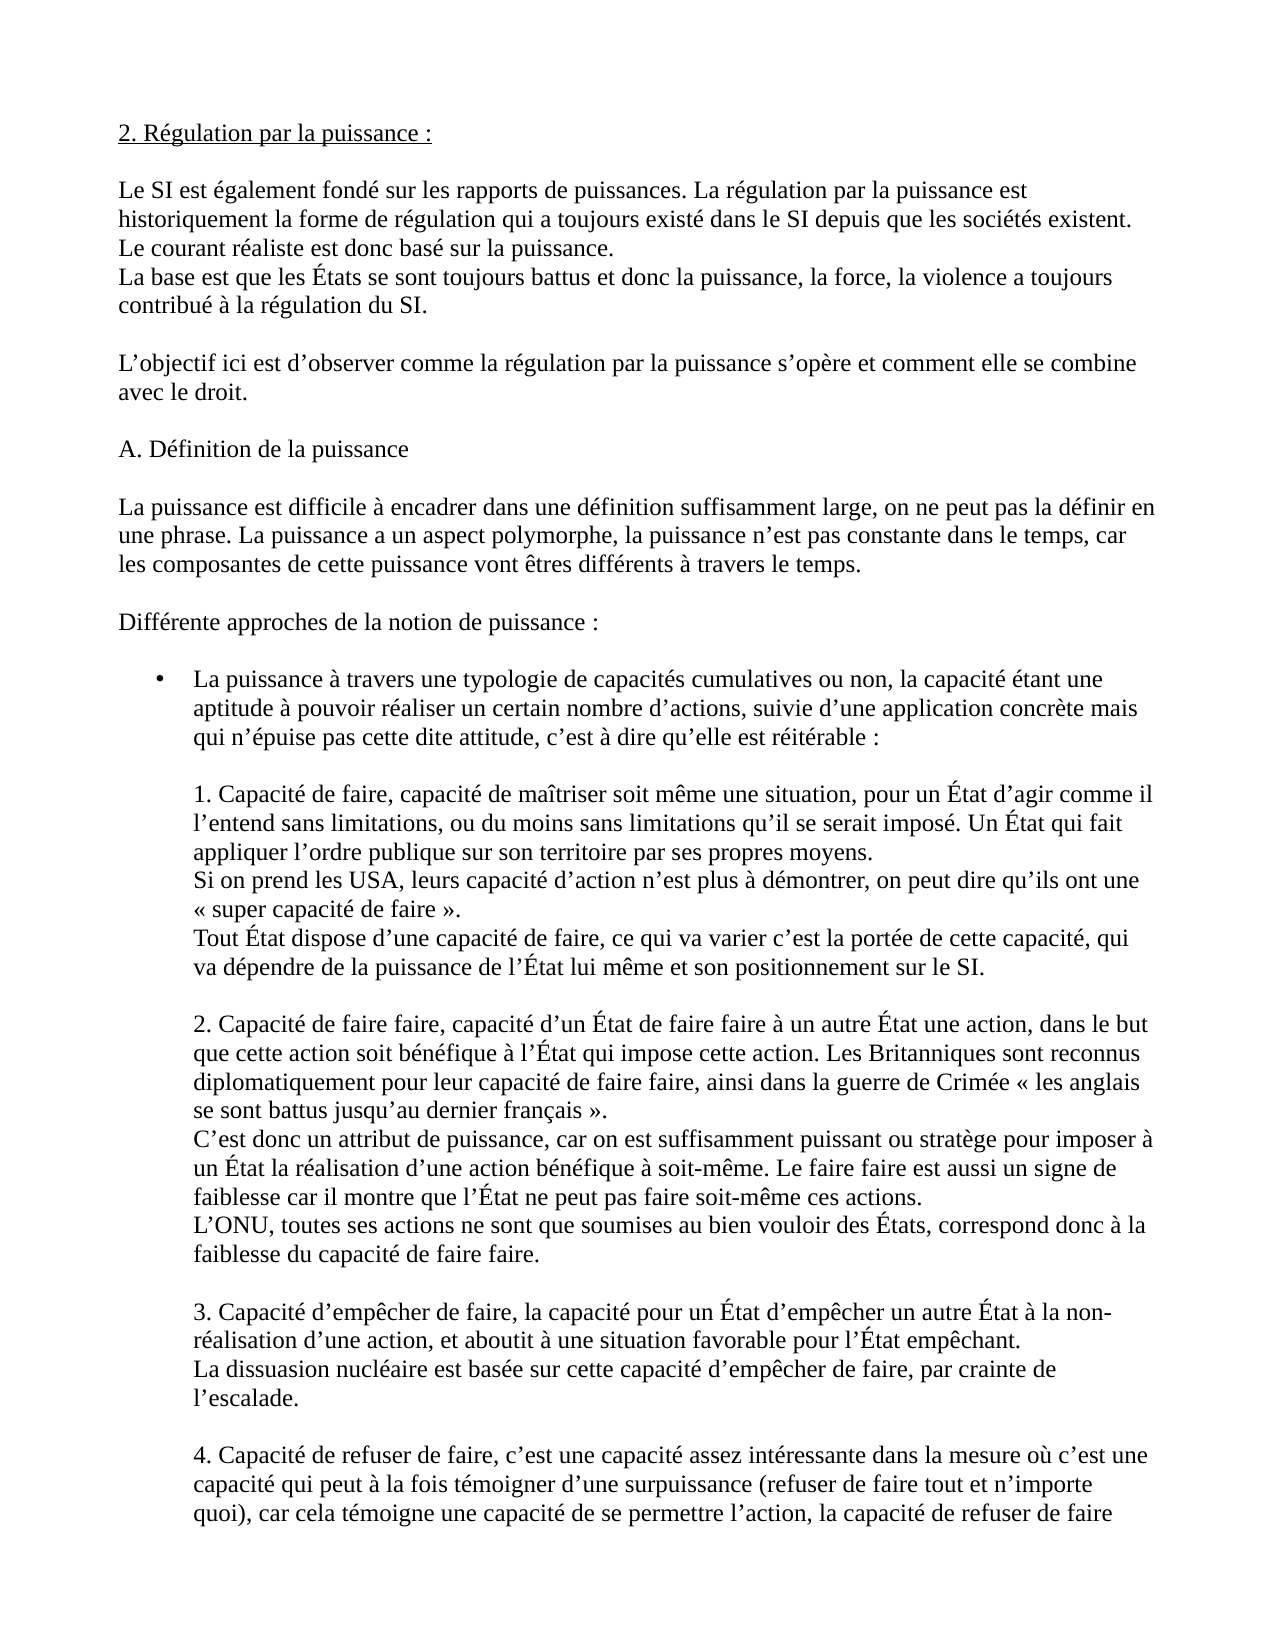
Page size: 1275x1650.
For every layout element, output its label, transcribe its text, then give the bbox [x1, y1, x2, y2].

text Le SI est également fondé sur les rapports de puissances. La régulation par la puissance est historiquement la forme de régulation qui a toujours existé dans le SI depuis que les sociétés existent. Le courant réaliste est donc basé sur la puissance. La base est que les États se sont toujours battus et donc la puissance, la force, la violence a toujours contribué à la régulation du SI. [118, 176, 1157, 348]
text La puissance est difficile à encadrer dans une définition suffisamment large, on ne peut pas la définir en une phrase. La puissance a un aspect polymorphe, la puissance n’est pas constante dans le temps, car les composantes de cette puissance vont êtres différents à travers le temps. [118, 492, 1157, 607]
text 2. Régulation par la puissance : [118, 118, 1157, 147]
text A. Définition de la puissance [118, 434, 1157, 463]
text L’objectif ici est d’observer comme la régulation par la puissance s’opère et comment elle se combine avec le droit. [118, 348, 1157, 406]
text Différente approches de la notion de puissance : [118, 607, 1157, 636]
list La puissance à travers une typologie de capacités cumulatives ou non, la capacité étant une aptitude à pouvoir réaliser un certain nombre d’actions, suivie d’une application concrète mais qui n’épuise pas cette dite attitude, c’est à dire qu’elle est réitérable : 1. Capacité de faire, capacité de maîtriser soit même une situation, pour un État d’agir comme il l’entend sans limitations, ou du moins sans limitations qu’il se serait imposé. Un État qui fait appliquer l’ordre publique sur son territoire par ses propres moyens. Si on prend les USA, leurs capacité d’action n’est plus à démontrer, on peut dire qu’ils ont une « super capacité de faire ». Tout État dispose d’une capacité de faire, ce qui va varier c’est la portée de cette capacité, qui va dépendre de la puissance de l’État lui même et son positionnement sur le SI. 2. Capacité de faire faire, capacité d’un État de faire faire à un autre État une action, dans le but que cette action soit bénéfique à l’État qui impose cette action. Les Britanniques sont reconnus diplomatiquement pour leur capacité de faire faire, ainsi dans la guerre de Crimée « les anglais se sont battus jusqu’au dernier français ». C’est donc un attribut de puissance, car on est suffisamment puissant ou stratège pour imposer à un État la réalisation d’une action bénéfique à soit-même. Le faire faire est aussi un signe de faiblesse car il montre que l’État ne peut pas faire soit-même ces actions. L’ONU, toutes ses actions ne sont que soumises au bien vouloir des États, correspond donc à la faiblesse du capacité de faire faire. 3. Capacité d’empêcher de faire, la capacité pour un État d’empêcher un autre État à la non-réalisation d’une action, et aboutit à une situation favorable pour l’État empêchant. La dissuasion nucléaire est basée sur cette capacité d’empêcher de faire, par crainte de l’escalade. 4. Capacité de refuser de faire, c’est une capacité assez intéressante dans la mesure où c’est une capacité qui peut à la fois témoigner d’une surpuissance (refuser de faire tout et n’importe quoi), car cela témoigne une capacité de se permettre l’action, la capacité de refuser de faire [156, 664, 1157, 1527]
